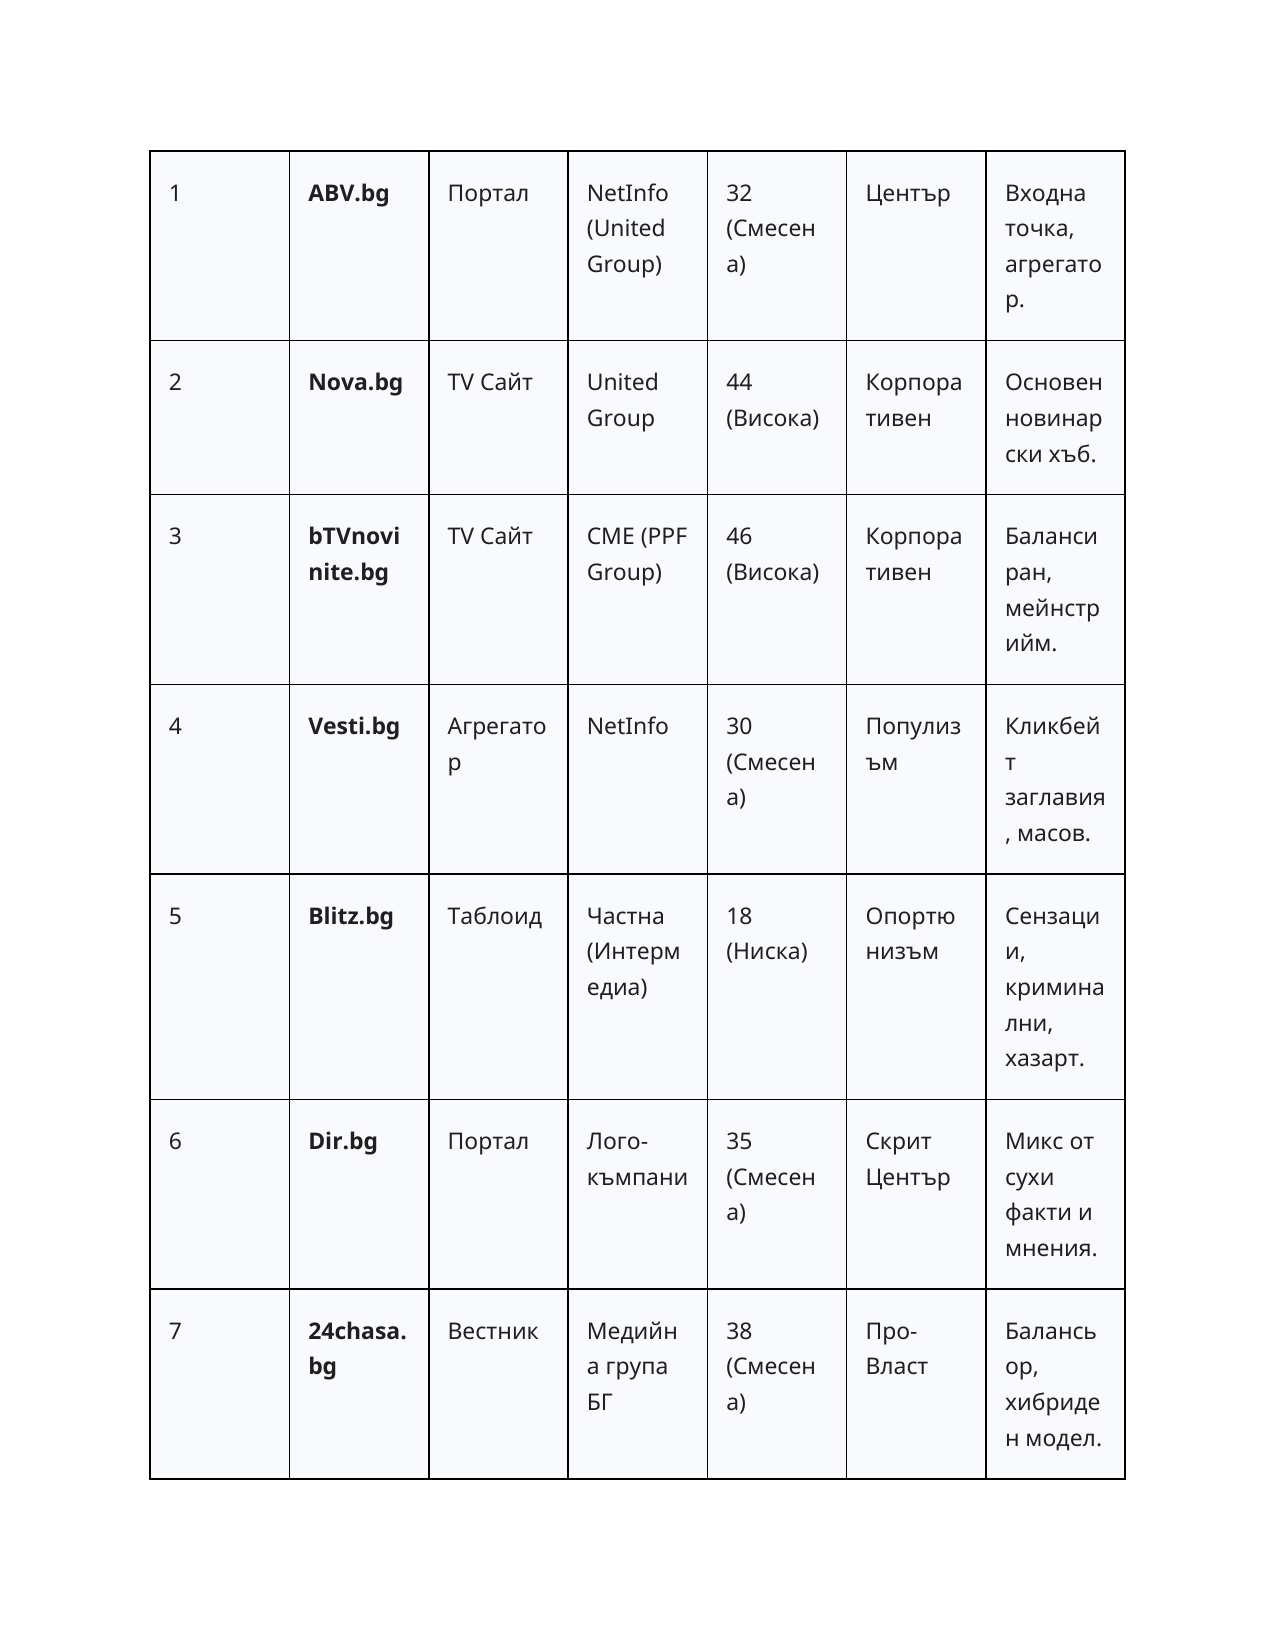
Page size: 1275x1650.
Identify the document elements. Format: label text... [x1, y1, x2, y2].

table_cell Балансиран, мейнстрийм. [987, 495, 1124, 683]
table_cell United Group [569, 341, 707, 494]
table_cell 32 (Смесена) [708, 152, 846, 340]
table_cell bTVnovinite.bg [290, 495, 428, 683]
table_cell Частна (Интермедиа) [569, 875, 707, 1098]
table_cell NetInfo [569, 685, 707, 873]
table_cell ABV.bg [290, 152, 428, 340]
table_cell Таблоид [430, 875, 567, 1098]
table_cell Корпоративен [847, 495, 985, 683]
table_cell Сензации, криминални, хазарт. [987, 875, 1124, 1098]
table_cell 1 [151, 152, 289, 340]
table_cell Blitz.bg [290, 875, 428, 1098]
table_cell 30 (Смесена) [708, 685, 846, 873]
table_cell CME (PPF Group) [569, 495, 707, 683]
table_cell 7 [151, 1290, 289, 1478]
table_cell Основен новинарски хъб. [987, 341, 1124, 494]
table_cell 24chasa.bg [290, 1290, 428, 1478]
table_cell Медийна група БГ [569, 1290, 707, 1478]
table_cell Опортюнизъм [847, 875, 985, 1098]
table_cell 44 (Висока) [708, 341, 846, 494]
table_cell Център [847, 152, 985, 340]
table_cell Скрит Център [847, 1100, 985, 1288]
table_cell Корпоративен [847, 341, 985, 494]
table_cell 35 (Смесена) [708, 1100, 846, 1288]
table_cell 46 (Висока) [708, 495, 846, 683]
table_cell Вестник [430, 1290, 567, 1478]
table_cell TV Сайт [430, 341, 567, 494]
table_cell Агрегатор [430, 685, 567, 873]
table_cell Nova.bg [290, 341, 428, 494]
table_cell TV Сайт [430, 495, 567, 683]
table_cell Входна точка, агрегатор. [987, 152, 1124, 340]
table_cell Портал [430, 152, 567, 340]
table_cell Лого-къмпани [569, 1100, 707, 1288]
table_cell 6 [151, 1100, 289, 1288]
table_cell Балансьор, хибриден модел. [987, 1290, 1124, 1478]
table_cell 4 [151, 685, 289, 873]
table_cell Портал [430, 1100, 567, 1288]
table_cell 5 [151, 875, 289, 1098]
table_cell Микс от сухи факти и мнения. [987, 1100, 1124, 1288]
table_cell 18 (Ниска) [708, 875, 846, 1098]
table_cell Кликбейт заглавия, масов. [987, 685, 1124, 873]
table_cell Популизъм [847, 685, 985, 873]
table_cell Про-Власт [847, 1290, 985, 1478]
table_cell 3 [151, 495, 289, 683]
table_cell NetInfo (United Group) [569, 152, 707, 340]
table_cell 2 [151, 341, 289, 494]
table_cell Vesti.bg [290, 685, 428, 873]
table_cell Dir.bg [290, 1100, 428, 1288]
table_cell 38 (Смесена) [708, 1290, 846, 1478]
